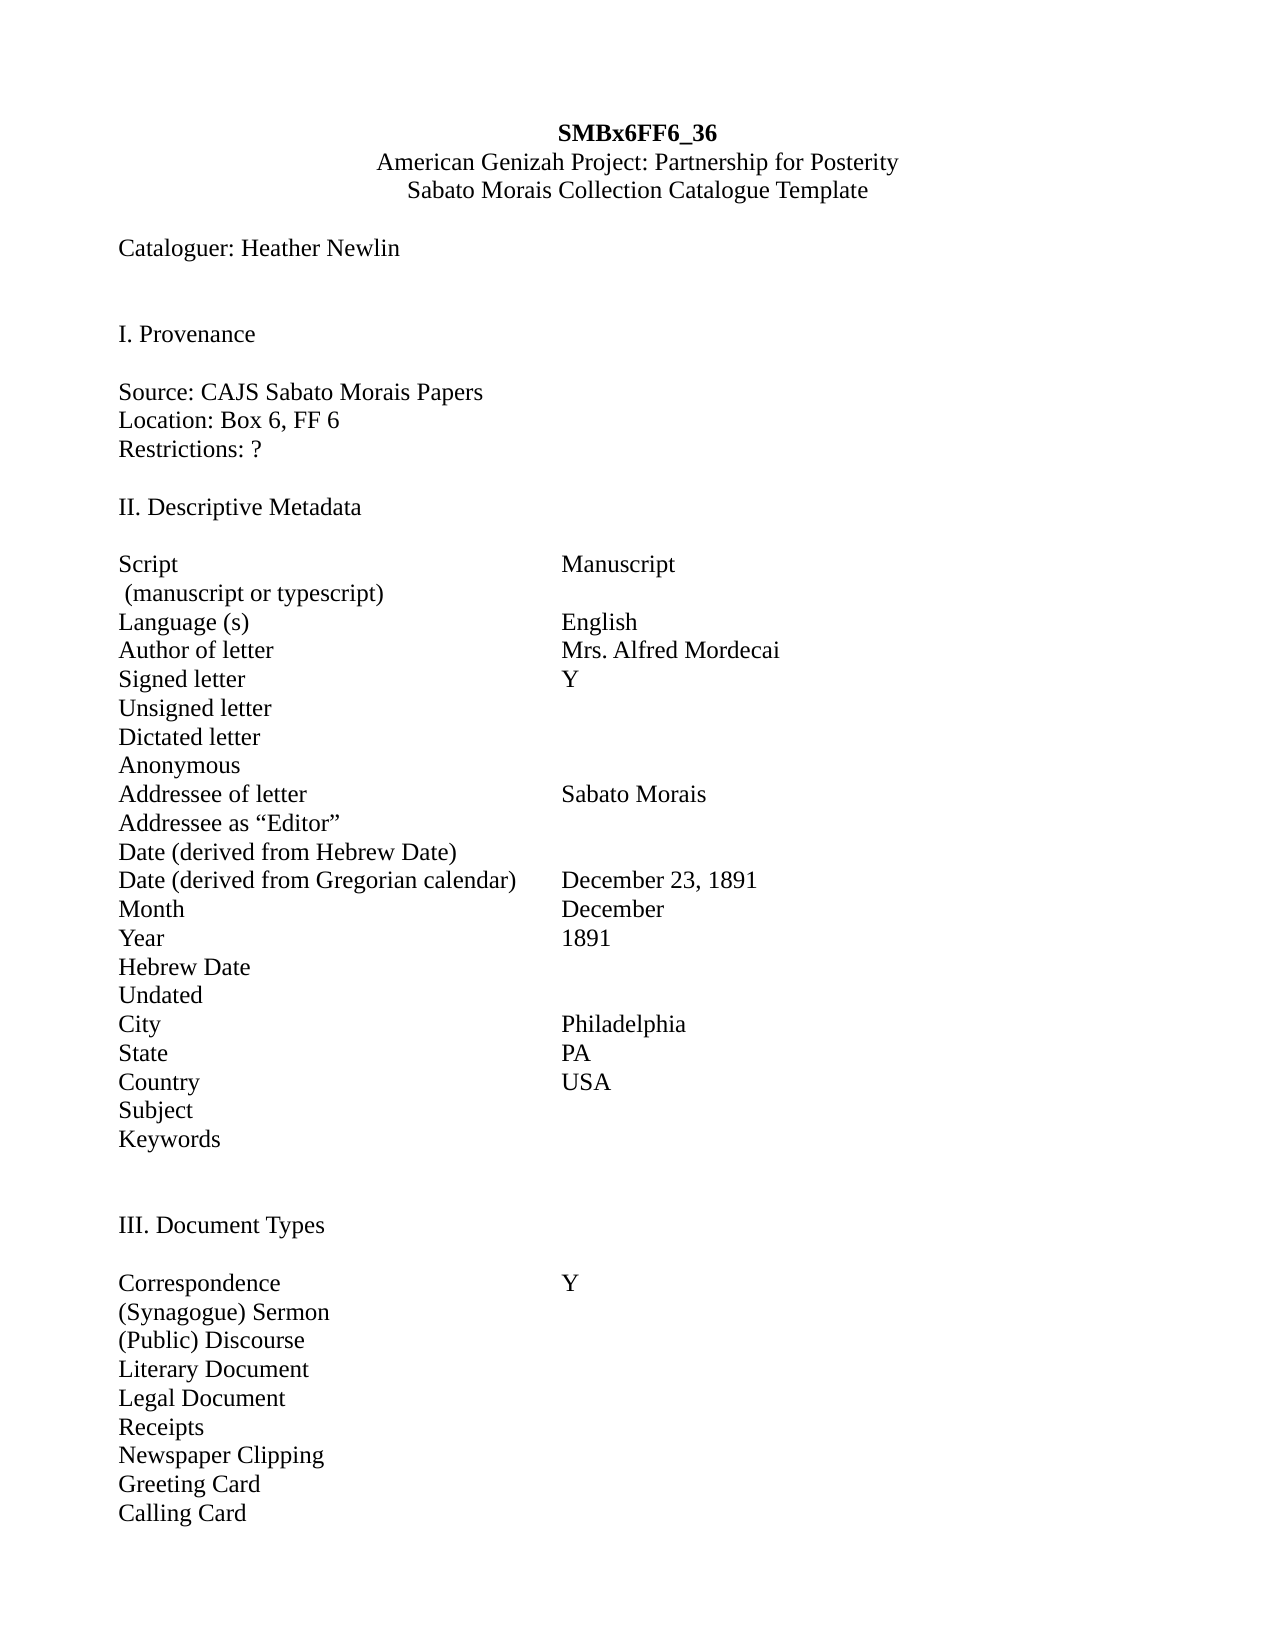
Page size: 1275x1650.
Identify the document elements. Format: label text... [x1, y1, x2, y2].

text Country USA [118, 1067, 1157, 1096]
text Addressee of letter Sabato Morais [118, 779, 1157, 808]
text City Philadelphia [118, 1009, 1157, 1038]
text Author of letter Mrs. Alfred Mordecai [118, 636, 1157, 664]
text Location: Box 6, FF 6 [118, 406, 1157, 434]
text Legal Document [118, 1383, 1157, 1412]
text Date (derived from Gregorian calendar) December 23, 1891 [118, 866, 1157, 894]
text II. Descriptive Metadata [118, 492, 1157, 521]
text American Genizah Project: Partnership for Posterity [118, 147, 1157, 176]
text Restrictions: ? [118, 434, 1157, 463]
text Newspaper Clipping [118, 1441, 1157, 1469]
text SMBx6FF6_36 [118, 118, 1157, 147]
text I. Provenance [118, 319, 1157, 348]
text III. Document Types [118, 1211, 1157, 1239]
text Year 1891 [118, 923, 1157, 952]
text (Public) Discourse [118, 1326, 1157, 1354]
text Subject [118, 1096, 1157, 1124]
text Script Manuscript [118, 549, 1157, 578]
text State PA [118, 1038, 1157, 1067]
text Calling Card [118, 1498, 1157, 1527]
text Month December [118, 894, 1157, 923]
text Receipts [118, 1412, 1157, 1441]
text (manuscript or typescript) [118, 578, 1157, 607]
text Cataloguer: Heather Newlin [118, 233, 1157, 262]
text Language (s) English [118, 607, 1157, 636]
text Literary Document [118, 1354, 1157, 1383]
text Hebrew Date [118, 952, 1157, 981]
text Addressee as “Editor” [118, 808, 1157, 837]
text Greeting Card [118, 1469, 1157, 1498]
text (Synagogue) Sermon [118, 1297, 1157, 1326]
text Undated [118, 981, 1157, 1009]
text Source: CAJS Sabato Morais Papers [118, 377, 1157, 406]
text Sabato Morais Collection Catalogue Template [118, 176, 1157, 204]
text Dictated letter [118, 722, 1157, 751]
text Keywords [118, 1124, 1157, 1153]
text Correspondence Y [118, 1268, 1157, 1297]
text Date (derived from Hebrew Date) [118, 837, 1157, 866]
text Signed letter Y [118, 664, 1157, 693]
text Anonymous [118, 751, 1157, 779]
text Unsigned letter [118, 693, 1157, 722]
